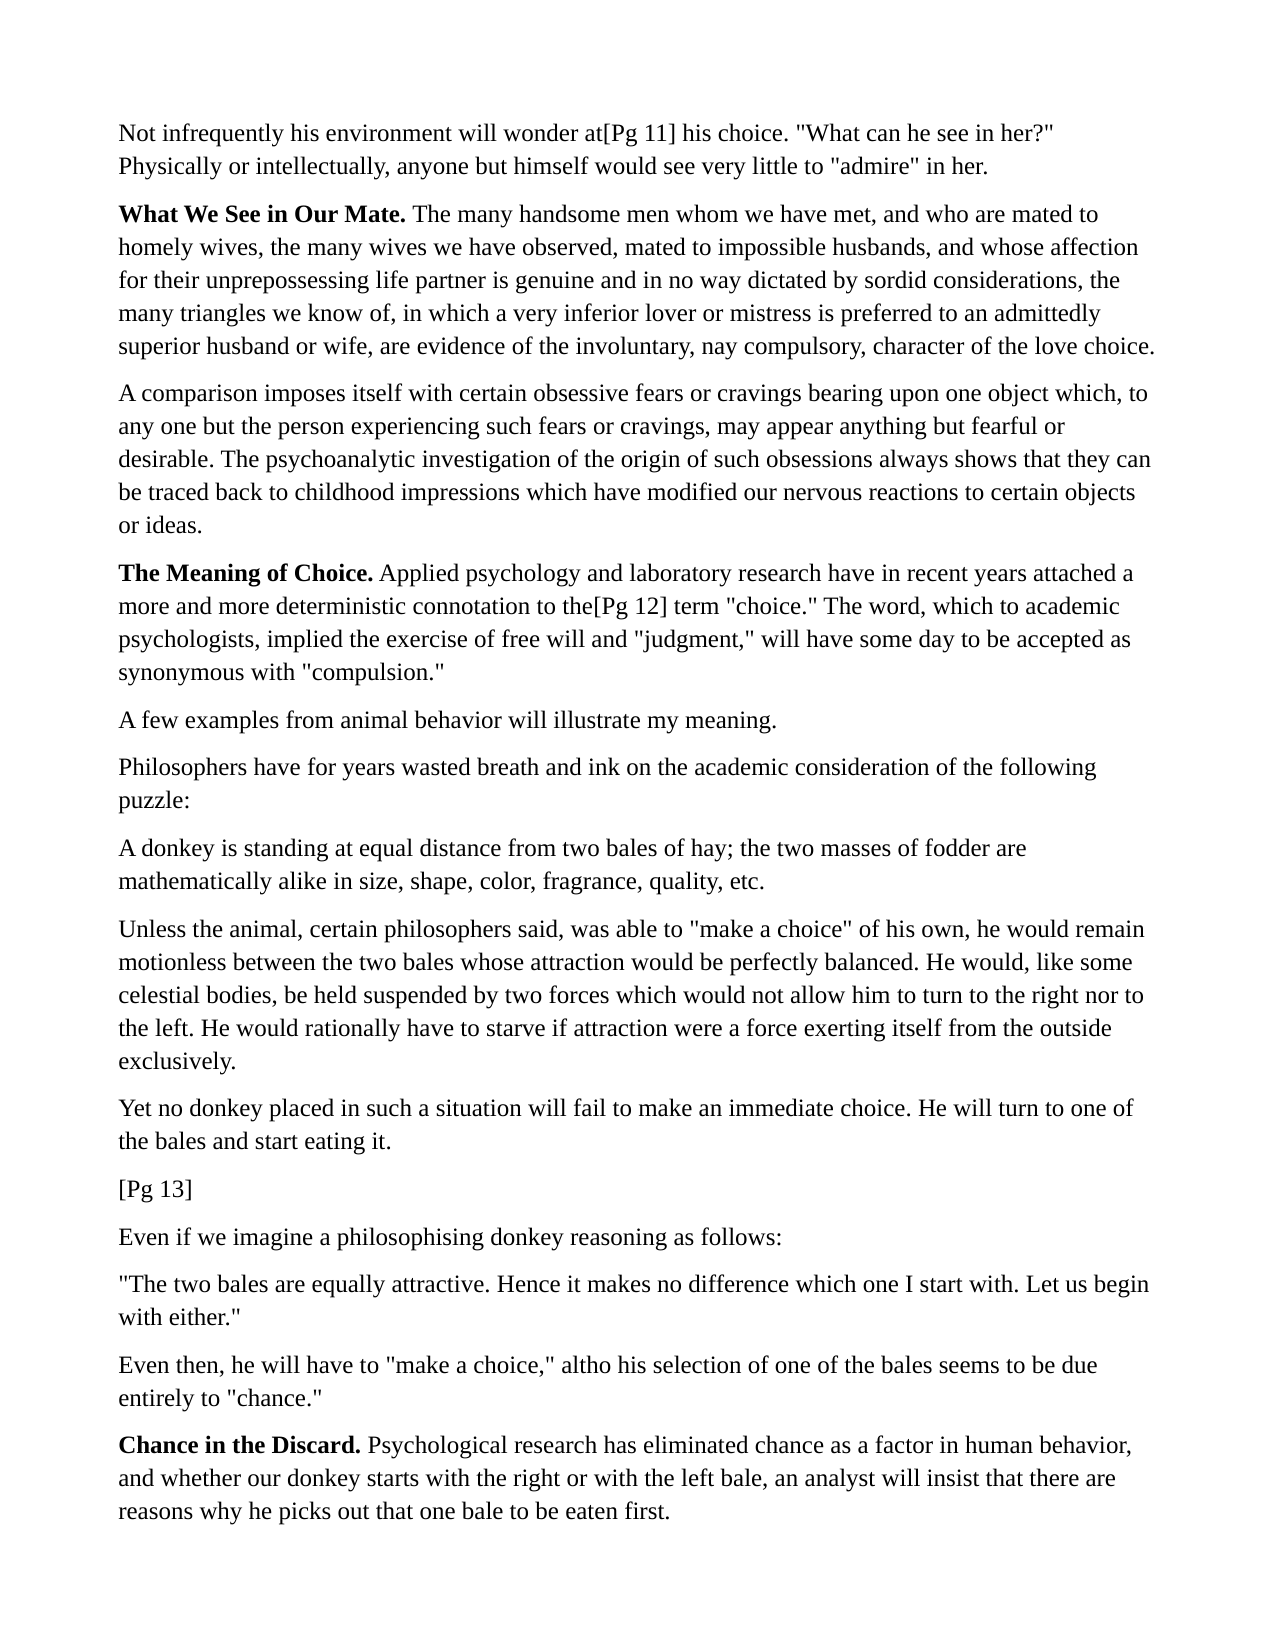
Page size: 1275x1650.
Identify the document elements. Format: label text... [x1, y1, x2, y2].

text Chance in the Discard. Psychological research has eliminated chance as a factor in human behavior, and whether our donkey starts with the right or with the left bale, an analyst will insist that there are reasons why he picks out that one bale to be eaten first. [118, 1430, 1157, 1525]
text Unless the animal, certain philosophers said, was able to "make a choice" of his own, he would remain motionless between the two bales whose attraction would be perfectly balanced. He would, like some celestial bodies, be held suspended by two forces which would not allow him to turn to the right nor to the left. He would rationally have to starve if attraction were a force exerting itself from the outside exclusively. [118, 914, 1157, 1074]
text Yet no donkey placed in such a situation will fail to make an immediate choice. He will turn to one of the bales and start eating it. [118, 1093, 1157, 1155]
text Not infrequently his environment will wonder at[Pg 11] his choice. "What can he see in her?" Physically or intellectually, anyone but himself would see very little to "admire" in her. [118, 118, 1157, 180]
text Philosophers have for years wasted breath and ink on the academic consideration of the following puzzle: [118, 752, 1157, 814]
text A few examples from animal behavior will illustrate my meaning. [118, 705, 1157, 733]
text Even if we imagine a philosophising donkey reasoning as follows: [118, 1222, 1157, 1250]
text Even then, he will have to "make a choice," altho his selection of one of the bales seems to be due entirely to "chance." [118, 1350, 1157, 1412]
text "The two bales are equally attractive. Hence it makes no difference which one I start with. Let us begin with either." [118, 1269, 1157, 1331]
text The Meaning of Choice. Applied psychology and laboratory research have in recent years attached a more and more deterministic connotation to the[Pg 12] term "choice." The word, which to academic psychologists, implied the exercise of free will and "judgment," will have some day to be accepted as synonymous with "compulsion." [118, 558, 1157, 686]
text [Pg 13] [118, 1174, 1157, 1203]
text What We See in Our Mate. The many handsome men whom we have met, and who are mated to homely wives, the many wives we have observed, mated to impossible husbands, and whose affection for their unprepossessing life partner is genuine and in no way dictated by sordid considerations, the many triangles we know of, in which a very inferior lover or mistress is preferred to an admittedly superior husband or wife, are evidence of the involuntary, nay compulsory, character of the love choice. [118, 199, 1157, 359]
text A comparison imposes itself with certain obsessive fears or cravings bearing upon one object which, to any one but the person experiencing such fears or cravings, may appear anything but fearful or desirable. The psychoanalytic investigation of the origin of such obsessions always shows that they can be traced back to childhood impressions which have modified our nervous reactions to certain objects or ideas. [118, 378, 1157, 539]
text A donkey is standing at equal distance from two bales of hay; the two masses of fodder are mathematically alike in size, shape, color, fragrance, quality, etc. [118, 833, 1157, 895]
